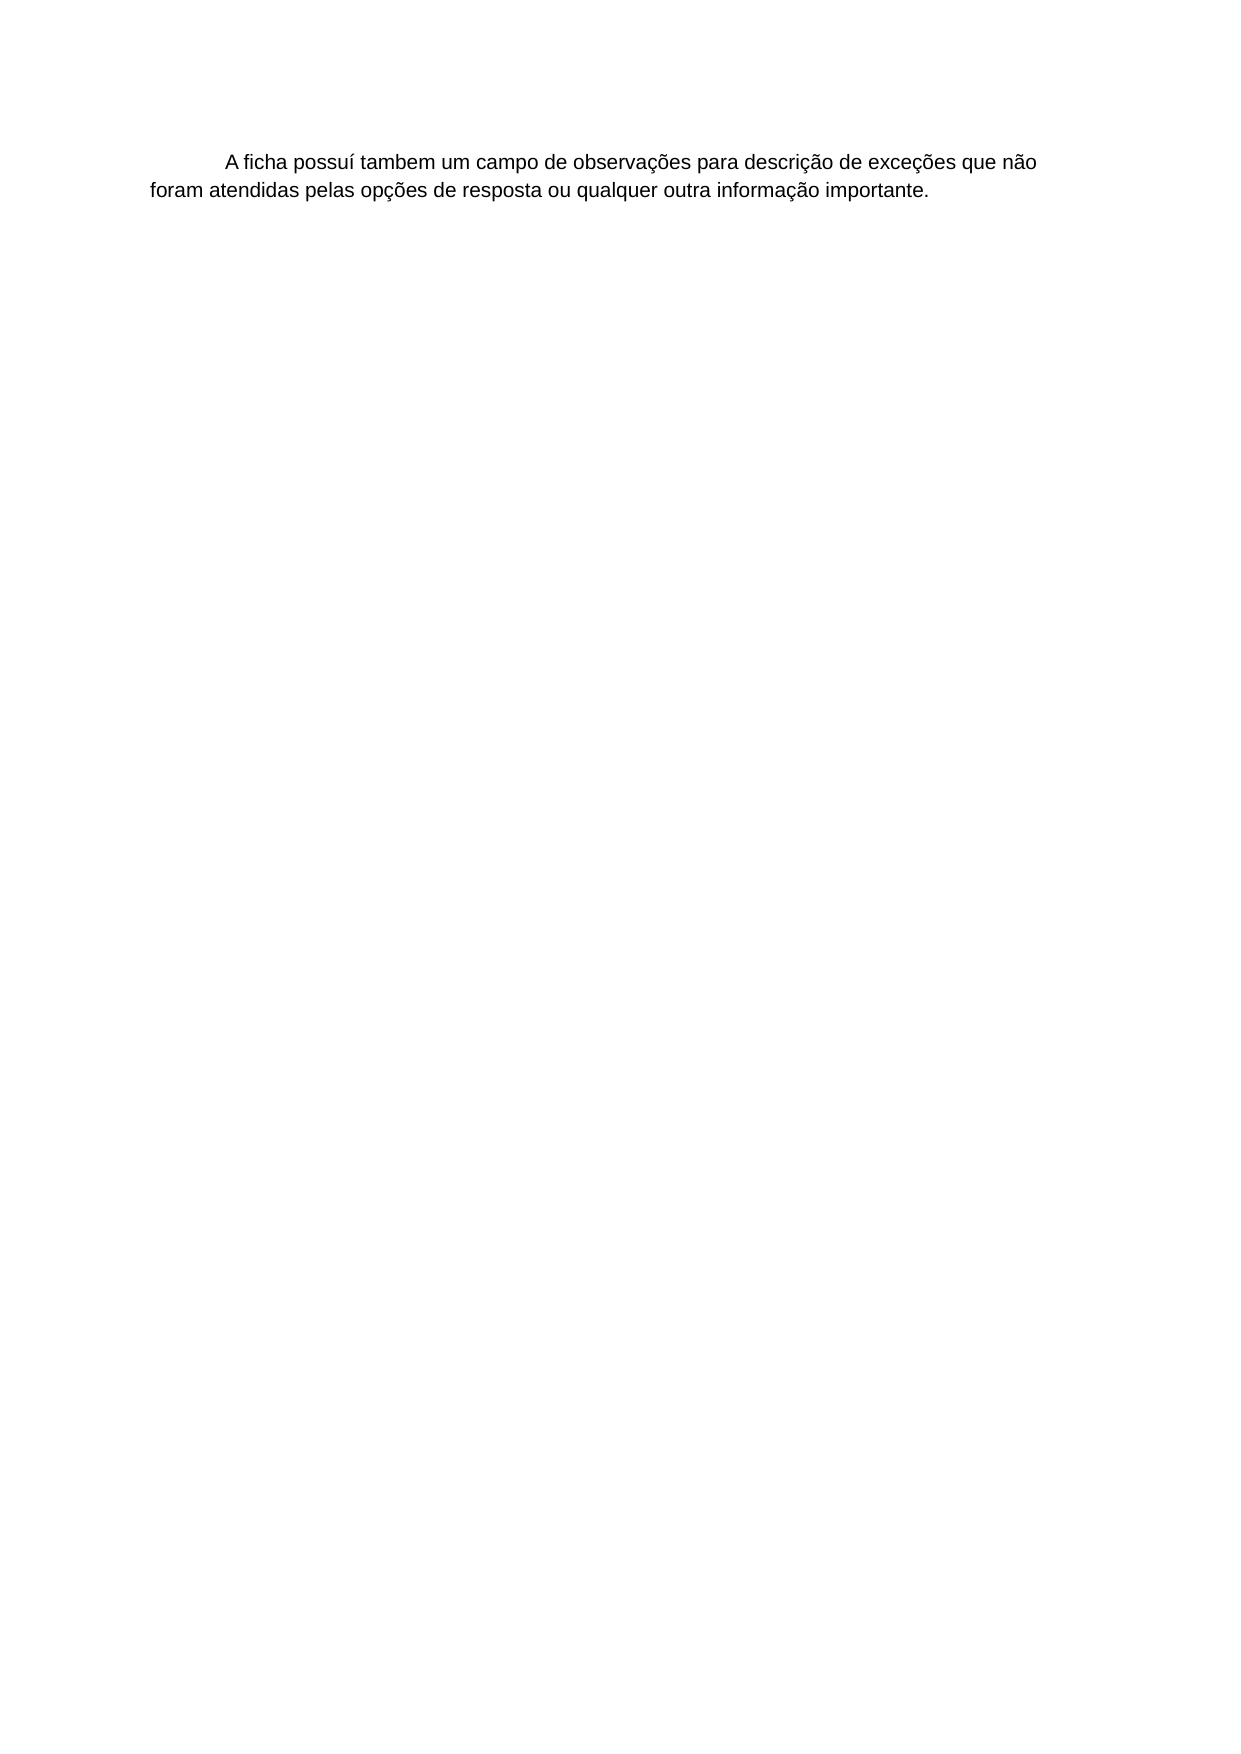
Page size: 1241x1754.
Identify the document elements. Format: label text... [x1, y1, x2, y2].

text A ficha possuí tambem um campo de observações para descrição de exceções que não foram atendidas pelas opções de resposta ou qualquer outra informação importante. [150, 150, 1090, 201]
